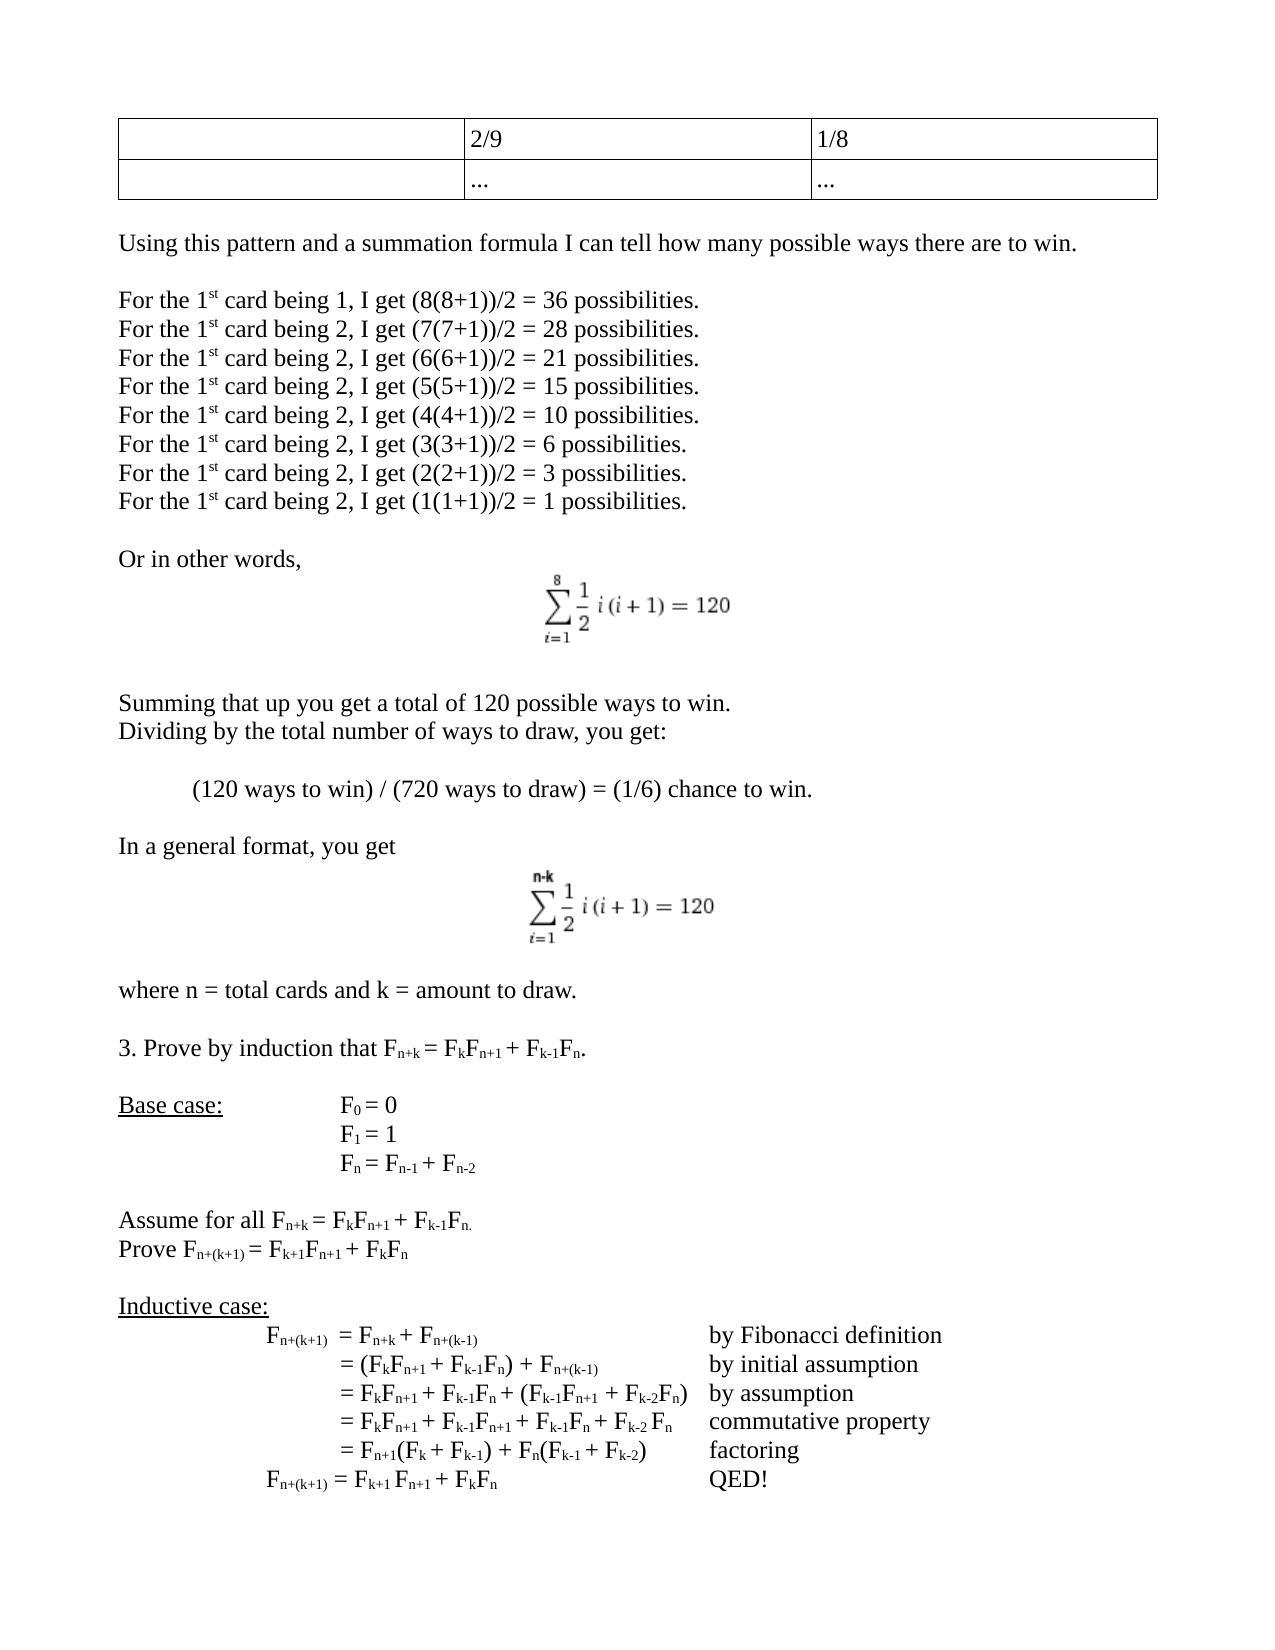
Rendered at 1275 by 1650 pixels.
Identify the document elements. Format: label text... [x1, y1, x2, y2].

text For the 1st card being 2, I get (6(6+1))/2 = 21 possibilities. [118, 343, 1157, 371]
table_cell ... [812, 160, 1157, 199]
text (120 ways to win) / (720 ways to draw) = (1/6) chance to win. [118, 774, 1157, 803]
text In a general format, you get [118, 831, 1157, 860]
text Or in other words, [118, 544, 1157, 573]
text Assume for all Fn+k = FkFn+1 + Fk-1Fn. [118, 1205, 1157, 1234]
text For the 1st card being 2, I get (5(5+1))/2 = 15 possibilities. [118, 371, 1157, 400]
text where n = total cards and k = amount to draw. [118, 975, 1157, 1004]
text Inductive case: [118, 1291, 1157, 1320]
text = FkFn+1 + Fk-1Fn + (Fk-1Fn+1 + Fk-2Fn) by assumption [118, 1378, 1157, 1406]
text 3. Prove by induction that Fn+k = FkFn+1 + Fk-1Fn. [118, 1033, 1157, 1061]
text F1 = 1 [118, 1119, 1157, 1148]
text Dividing by the total number of ways to draw, you get: [118, 716, 1157, 745]
text For the 1st card being 2, I get (3(3+1))/2 = 6 possibilities. [118, 429, 1157, 458]
table_cell 1/8 [812, 119, 1157, 158]
text Summing that up you get a total of 120 possible ways to win. [118, 688, 1157, 716]
text Prove Fn+(k+1) = Fk+1Fn+1 + FkFn [118, 1234, 1157, 1263]
text For the 1st card being 2, I get (4(4+1))/2 = 10 possibilities. [118, 400, 1157, 429]
text Fn = Fn-1 + Fn-2 [118, 1148, 1157, 1176]
text For the 1st card being 2, I get (2(2+1))/2 = 3 possibilities. [118, 458, 1157, 486]
table_cell [119, 160, 464, 199]
text = FkFn+1 + Fk-1Fn+1 + Fk-1Fn + Fk-2 Fn commutative property [118, 1406, 1157, 1435]
table_cell ... [465, 160, 811, 199]
text Base case: F0 = 0 [118, 1090, 1157, 1119]
text For the 1st card being 2, I get (1(1+1))/2 = 1 possibilities. [118, 486, 1157, 515]
table_cell 2/9 [465, 119, 811, 158]
text For the 1st card being 1, I get (8(8+1))/2 = 36 possibilities. [118, 285, 1157, 314]
text = (FkFn+1 + Fk-1Fn) + Fn+(k-1) by initial assumption [118, 1349, 1157, 1378]
text Using this pattern and a summation formula I can tell how many possible ways there are to win. [118, 228, 1157, 256]
picture [511, 860, 764, 970]
picture [544, 572, 731, 646]
text Fn+(k+1) = Fn+k + Fn+(k-1) by Fibonacci definition [118, 1320, 1157, 1349]
text = Fn+1(Fk + Fk-1) + Fn(Fk-1 + Fk-2) factoring [118, 1435, 1157, 1464]
text Fn+(k+1) = Fk+1 Fn+1 + FkFn QED! [118, 1464, 1157, 1493]
table_cell [119, 119, 464, 158]
text For the 1st card being 2, I get (7(7+1))/2 = 28 possibilities. [118, 314, 1157, 343]
